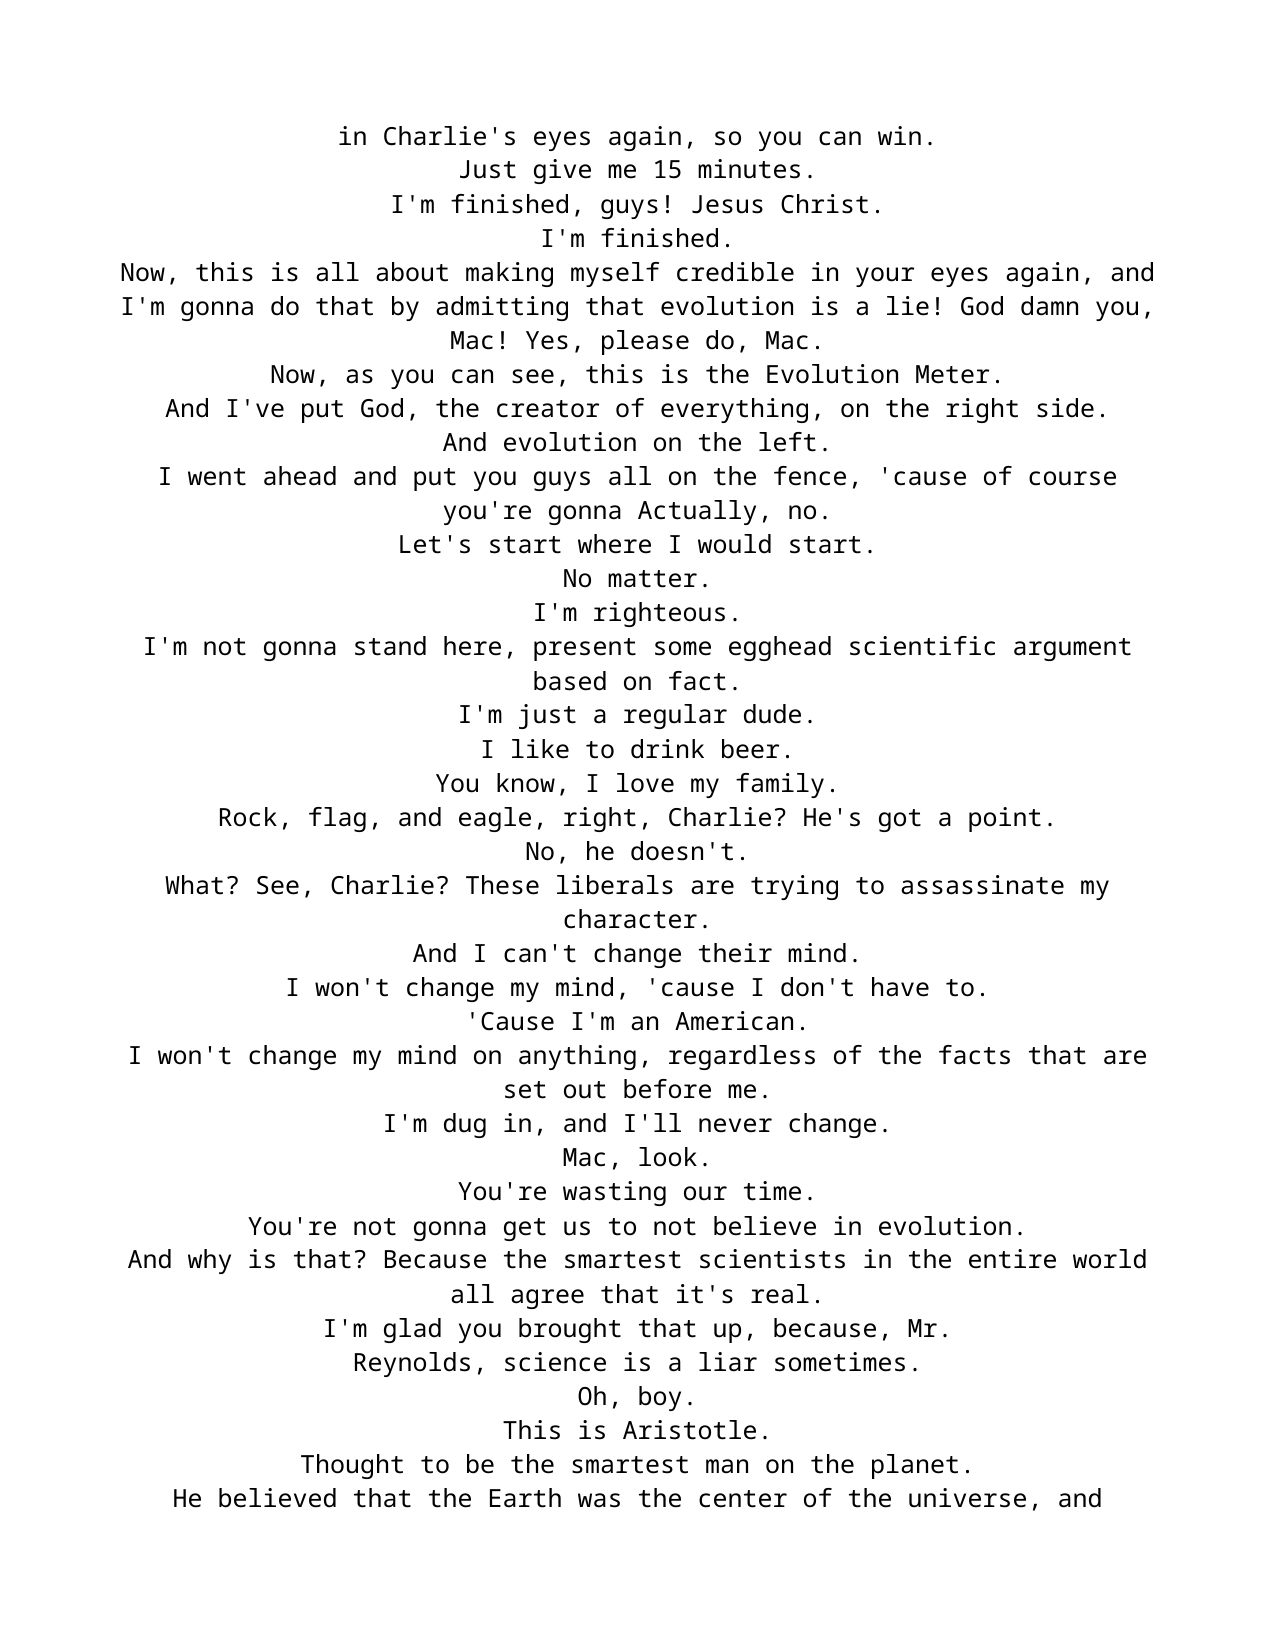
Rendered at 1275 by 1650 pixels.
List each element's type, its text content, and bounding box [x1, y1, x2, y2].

text in Charlie's eyes again, so you can win. Just give me 15 minutes. I'm finished, guys! Jesus Christ. I'm finished. Now, this is all about making myself credible in your eyes again, and I'm gonna do that by admitting that evolution is a lie! God damn you, Mac! Yes, please do, Mac. Now, as you can see, this is the Evolution Meter. And I've put God, the creator of everything, on the right side. And evolution on the left. I went ahead and put you guys all on the fence, 'cause of course you're gonna Actually, no. Let's start where I would start. No matter. I'm righteous. I'm not gonna stand here, present some egghead scientific argument based on fact. I'm just a regular dude. I like to drink beer. You know, I love my family. Rock, flag, and eagle, right, Charlie? He's got a point. No, he doesn't. What? See, Charlie? These liberals are trying to assassinate my character. And I can't change their mind. I won't change my mind, 'cause I don't have to. 'Cause I'm an American. I won't change my mind on anything, regardless of the facts that are set out before me. I'm dug in, and I'll never change. Mac, look. You're wasting our time. You're not gonna get us to not believe in evolution. And why is that? Because the smartest scientists in the entire world all agree that it's real. I'm glad you brought that up, because, Mr. Reynolds, science is a liar sometimes. Oh, boy. This is Aristotle. Thought to be the smartest man on the planet. He believed that the Earth was the center of the universe, and [118, 118, 1157, 1515]
